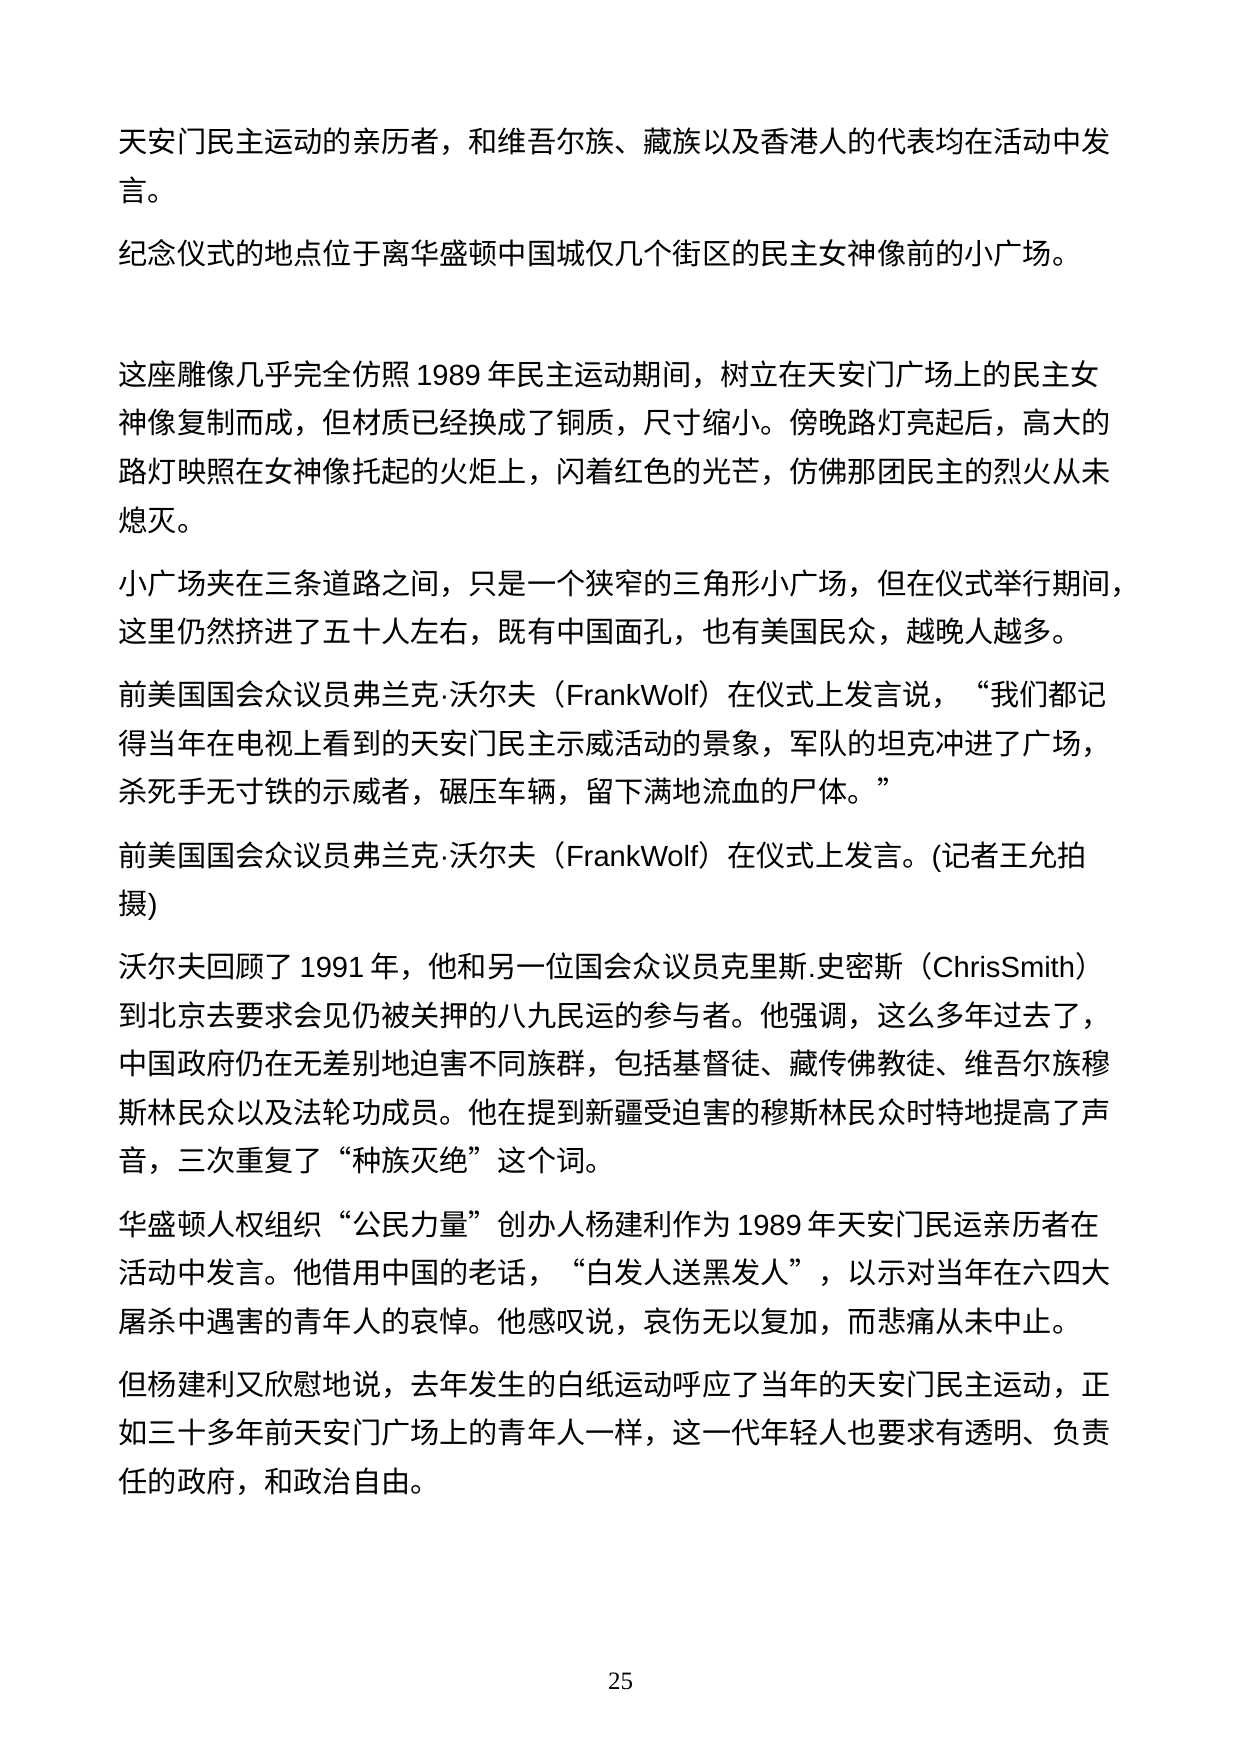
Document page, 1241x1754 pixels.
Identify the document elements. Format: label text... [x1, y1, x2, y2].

text 天安门民主运动的亲历者，和维吾尔族、藏族以及香港人的代表均在活动中发言。 [118, 118, 1122, 209]
text 小广场夹在三条道路之间，只是一个狭窄的三角形小广场，但在仪式举行期间，这里仍然挤进了五十人左右，既有中国面孔，也有美国民众，越晚人越多。 [118, 560, 1122, 651]
text 华盛顿人权组织“公民力量”创办人杨建利作为1989年天安门民运亲历者在活动中发言。他借用中国的老话，“白发人送黑发人”，以示对当年在六四大屠杀中遇害的青年人的哀悼。他感叹说，哀伤无以复加，而悲痛从未中止。 [118, 1201, 1122, 1341]
text 前美国国会众议员弗兰克·沃尔夫（FrankWolf）在仪式上发言。(记者王允拍摄) [118, 832, 1122, 923]
text 前美国国会众议员弗兰克·沃尔夫（FrankWolf）在仪式上发言说，“我们都记得当年在电视上看到的天安门民主示威活动的景象，军队的坦克冲进了广场，杀死手无寸铁的示威者，碾压车辆，留下满地流血的尸体。” [118, 672, 1122, 811]
text 但杨建利又欣慰地说，去年发生的白纸运动呼应了当年的天安门民主运动，正如三十多年前天安门广场上的青年人一样，这一代年轻人也要求有透明、负责任的政府，和政治自由。 [118, 1361, 1122, 1501]
text 【华盛顿举办六四烛光悼念活动】 #六四34周年> > 纪念日前夕，华盛顿人权组织“ #共产主义受难者纪念基金会> > ”于6月2日在华盛顿举行了该组织第十届六四烛光悼念活动。天安门民主运动的亲历者，和维吾尔族、藏族以及香港人的代表均在活动中发言。 > pic.twitter.com/ekheJBJBTS > > — 自由亚洲电台 (@RFA_Chinese) June 3, 2023> [178, 293, 1063, 322]
text 沃尔夫回顾了1991年，他和另一位国会众议员克里斯.史密斯（ChrisSmith）到北京去要求会见仍被关押的八九民运的参与者。他强调，这么多年过去了，中国政府仍在无差别地迫害不同族群，包括基督徒、藏传佛教徒、维吾尔族穆斯林民众以及法轮功成员。他在提到新疆受迫害的穆斯林民众时特地提高了声音，三次重复了“种族灭绝”这个词。 [118, 944, 1122, 1180]
text 纪念仪式的地点位于离华盛顿中国城仅几个街区的民主女神像前的小广场。 [118, 230, 1122, 272]
text 这座雕像几乎完全仿照1989年民主运动期间，树立在天安门广场上的民主女神像复制而成，但材质已经换成了铜质，尺寸缩小。傍晚路灯亮起后，高大的路灯映照在女神像托起的火炬上，闪着红色的光芒，仿佛那团民主的烈火从未熄灭。 [118, 352, 1122, 539]
